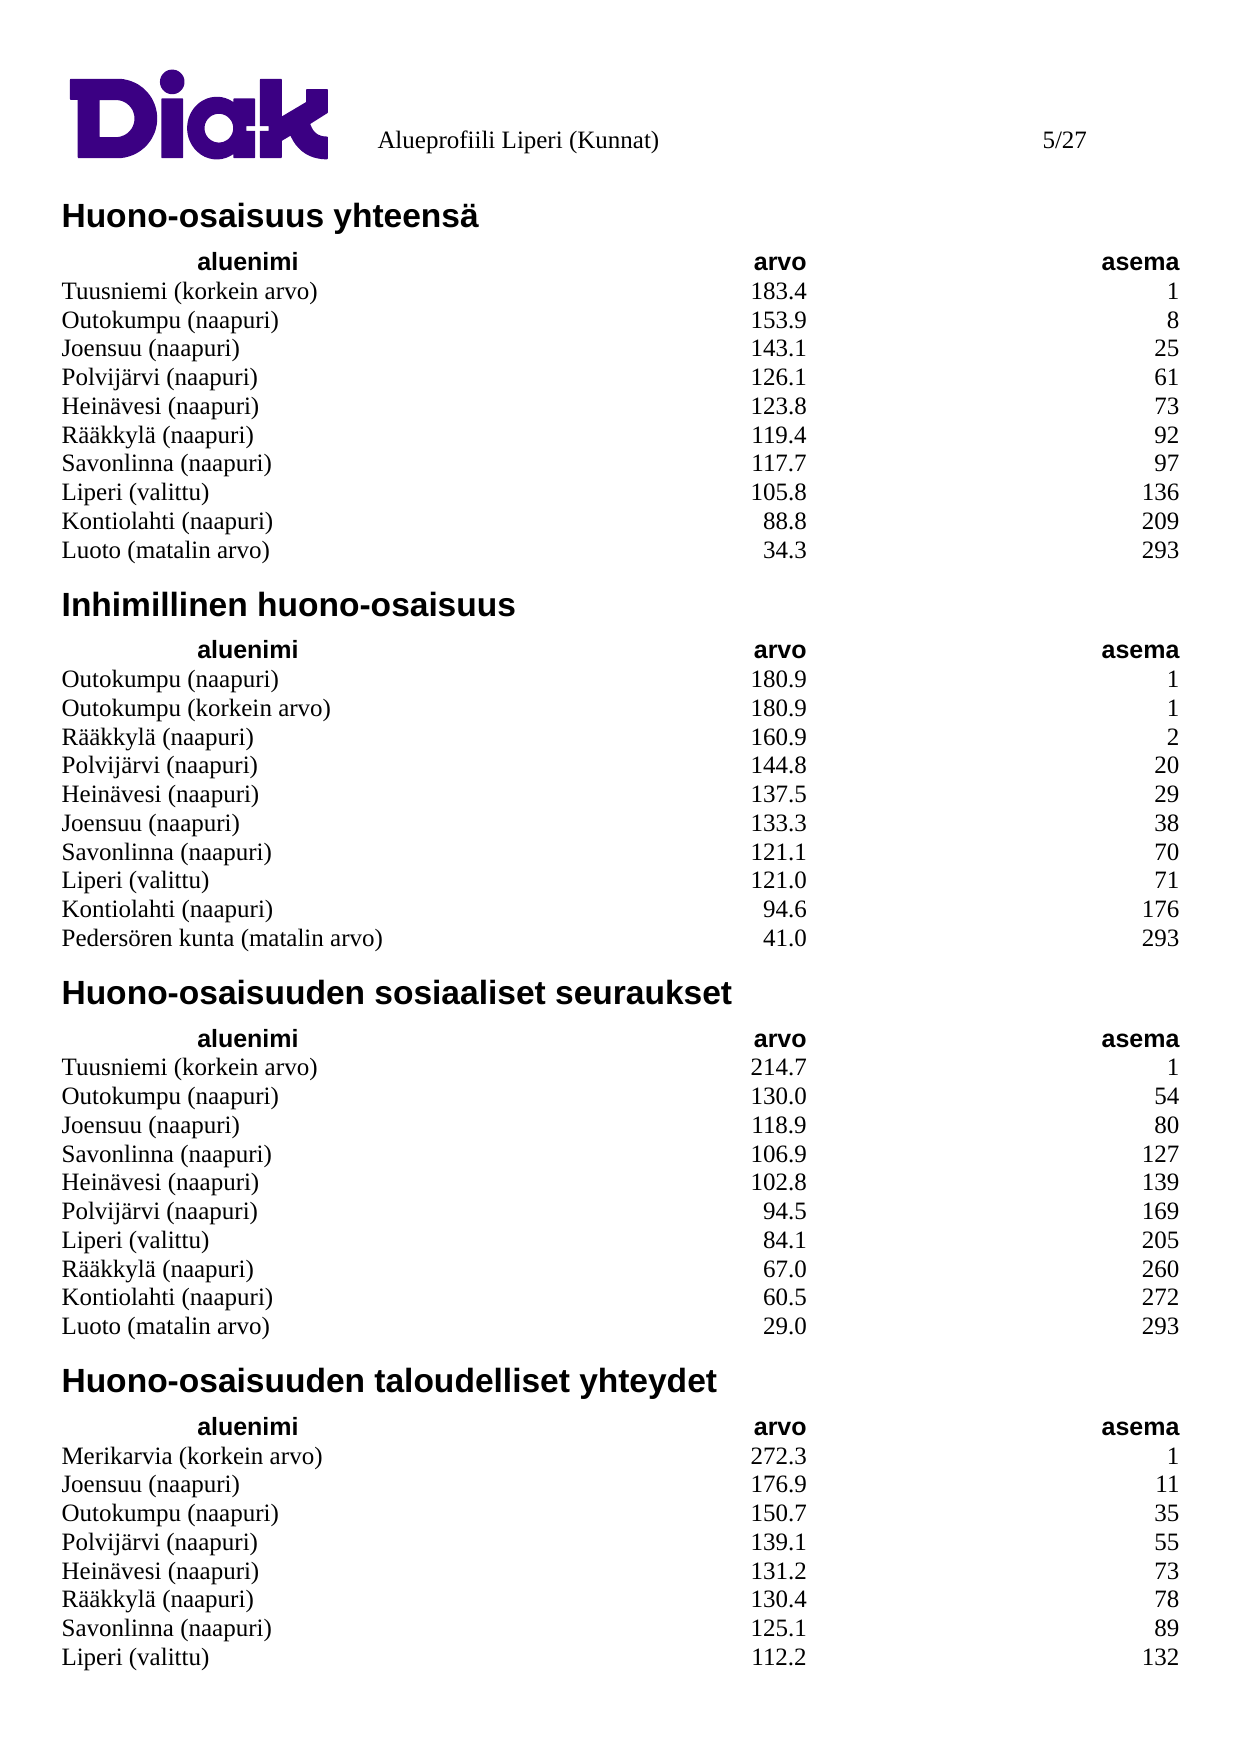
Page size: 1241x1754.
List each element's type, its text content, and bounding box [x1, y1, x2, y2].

table_cell 88.8 [434, 506, 806, 535]
table_cell 118.9 [434, 1110, 806, 1139]
table_cell 1 [806, 1441, 1179, 1469]
table_cell 11 [806, 1470, 1179, 1498]
table_cell 1 [806, 664, 1179, 693]
table_cell Savonlinna (naapuri) [61, 1613, 434, 1642]
table_cell 139 [806, 1168, 1179, 1196]
table_cell 117.7 [434, 449, 806, 477]
table_cell Luoto (matalin arvo) [61, 535, 434, 563]
table_cell Rääkkylä (naapuri) [61, 1585, 434, 1613]
subtitle Huono-osaisuuden taloudelliset yhteydet [61, 1361, 1179, 1399]
table_cell Liperi (valittu) [61, 477, 434, 506]
table_header asema [806, 636, 1179, 664]
table_cell Outokumpu (naapuri) [61, 1498, 434, 1527]
table_cell Liperi (valittu) [61, 1225, 434, 1254]
table_cell 80 [806, 1110, 1179, 1139]
subtitle Huono-osaisuuden sosiaaliset seuraukset [61, 973, 1179, 1011]
table_cell 130.0 [434, 1081, 806, 1110]
table_cell Joensuu (naapuri) [61, 1470, 434, 1498]
table_cell 136 [806, 477, 1179, 506]
table_cell 260 [806, 1254, 1179, 1282]
table_cell 38 [806, 808, 1179, 837]
table_cell Outokumpu (naapuri) [61, 1081, 434, 1110]
table_cell 92 [806, 420, 1179, 448]
table_cell 54 [806, 1081, 1179, 1110]
table_cell 176.9 [434, 1470, 806, 1498]
table_cell 214.7 [434, 1053, 806, 1081]
table_cell 180.9 [434, 664, 806, 693]
table_cell Tuusniemi (korkein arvo) [61, 276, 434, 305]
table_cell Savonlinna (naapuri) [61, 1139, 434, 1167]
table_cell 94.6 [434, 894, 806, 923]
table_cell 127 [806, 1139, 1179, 1167]
table_cell 25 [806, 334, 1179, 362]
table_cell 73 [806, 391, 1179, 420]
table_header arvo [434, 636, 806, 664]
table_header aluenimi [61, 636, 434, 664]
table_cell 130.4 [434, 1585, 806, 1613]
table_cell 20 [806, 751, 1179, 779]
table_cell Liperi (valittu) [61, 866, 434, 894]
table_cell 1 [806, 276, 1179, 305]
table_cell 35 [806, 1498, 1179, 1527]
table_cell 41.0 [434, 923, 806, 952]
table_cell 121.1 [434, 837, 806, 866]
table_cell 205 [806, 1225, 1179, 1254]
table_cell 121.0 [434, 866, 806, 894]
table_cell 209 [806, 506, 1179, 535]
table_header arvo [434, 1024, 806, 1052]
table_cell 143.1 [434, 334, 806, 362]
table_cell Heinävesi (naapuri) [61, 779, 434, 808]
table_cell Outokumpu (korkein arvo) [61, 693, 434, 722]
table_cell 139.1 [434, 1527, 806, 1556]
table_cell Kontiolahti (naapuri) [61, 1283, 434, 1311]
table_cell 55 [806, 1527, 1179, 1556]
table_cell 160.9 [434, 722, 806, 751]
table_cell 176 [806, 894, 1179, 923]
subtitle Inhimillinen huono-osaisuus [61, 584, 1179, 623]
table_header asema [806, 1024, 1179, 1052]
table_cell Heinävesi (naapuri) [61, 391, 434, 420]
table_cell Pedersören kunta (matalin arvo) [61, 923, 434, 952]
table_cell Kontiolahti (naapuri) [61, 506, 434, 535]
table_cell 137.5 [434, 779, 806, 808]
table_cell 123.8 [434, 391, 806, 420]
table_cell 61 [806, 362, 1179, 391]
table_cell 29 [806, 779, 1179, 808]
table_cell Polvijärvi (naapuri) [61, 362, 434, 391]
table_cell 71 [806, 866, 1179, 894]
table_cell Polvijärvi (naapuri) [61, 1527, 434, 1556]
table_cell 105.8 [434, 477, 806, 506]
table_header asema [806, 1412, 1179, 1441]
table_cell 2 [806, 722, 1179, 751]
table_cell Joensuu (naapuri) [61, 1110, 434, 1139]
table_cell 126.1 [434, 362, 806, 391]
table_cell 29.0 [434, 1311, 806, 1340]
table_header aluenimi [61, 1024, 434, 1052]
table_cell Kontiolahti (naapuri) [61, 894, 434, 923]
subtitle Huono-osaisuus yhteensä [61, 196, 1179, 235]
table_cell Merikarvia (korkein arvo) [61, 1441, 434, 1469]
table_cell Outokumpu (naapuri) [61, 305, 434, 333]
table_cell 89 [806, 1613, 1179, 1642]
table_cell Rääkkylä (naapuri) [61, 1254, 434, 1282]
table_cell 272 [806, 1283, 1179, 1311]
table_header asema [806, 247, 1179, 276]
table_cell 94.5 [434, 1196, 806, 1225]
table_cell 153.9 [434, 305, 806, 333]
table_cell 84.1 [434, 1225, 806, 1254]
table_cell 131.2 [434, 1556, 806, 1584]
table_cell Polvijärvi (naapuri) [61, 1196, 434, 1225]
table_cell 180.9 [434, 693, 806, 722]
table_cell 106.9 [434, 1139, 806, 1167]
table_cell Heinävesi (naapuri) [61, 1556, 434, 1584]
table_cell 34.3 [434, 535, 806, 563]
table_cell Luoto (matalin arvo) [61, 1311, 434, 1340]
table_cell Heinävesi (naapuri) [61, 1168, 434, 1196]
table_cell 125.1 [434, 1613, 806, 1642]
table_cell 132 [806, 1642, 1179, 1671]
table_cell 293 [806, 535, 1179, 563]
table_cell Rääkkylä (naapuri) [61, 722, 434, 751]
table_cell 70 [806, 837, 1179, 866]
table_cell Joensuu (naapuri) [61, 334, 434, 362]
table_cell 272.3 [434, 1441, 806, 1469]
table_cell 1 [806, 693, 1179, 722]
table_header arvo [434, 247, 806, 276]
table_cell 1 [806, 1053, 1179, 1081]
table_cell 183.4 [434, 276, 806, 305]
table_cell 144.8 [434, 751, 806, 779]
table_cell Savonlinna (naapuri) [61, 837, 434, 866]
table_cell 293 [806, 923, 1179, 952]
table_cell Savonlinna (naapuri) [61, 449, 434, 477]
table_cell Outokumpu (naapuri) [61, 664, 434, 693]
table_cell 119.4 [434, 420, 806, 448]
table_cell Tuusniemi (korkein arvo) [61, 1053, 434, 1081]
table_cell 293 [806, 1311, 1179, 1340]
table_header aluenimi [61, 247, 434, 276]
table_cell 60.5 [434, 1283, 806, 1311]
table_cell Rääkkylä (naapuri) [61, 420, 434, 448]
table_header arvo [434, 1412, 806, 1441]
table_cell 8 [806, 305, 1179, 333]
table_cell 102.8 [434, 1168, 806, 1196]
table_cell 150.7 [434, 1498, 806, 1527]
table_cell Liperi (valittu) [61, 1642, 434, 1671]
table_cell Joensuu (naapuri) [61, 808, 434, 837]
table_cell 73 [806, 1556, 1179, 1584]
table_header aluenimi [61, 1412, 434, 1441]
table_cell 67.0 [434, 1254, 806, 1282]
table_cell 112.2 [434, 1642, 806, 1671]
table_cell 133.3 [434, 808, 806, 837]
table_cell Polvijärvi (naapuri) [61, 751, 434, 779]
table_cell 169 [806, 1196, 1179, 1225]
table_cell 78 [806, 1585, 1179, 1613]
table_cell 97 [806, 449, 1179, 477]
